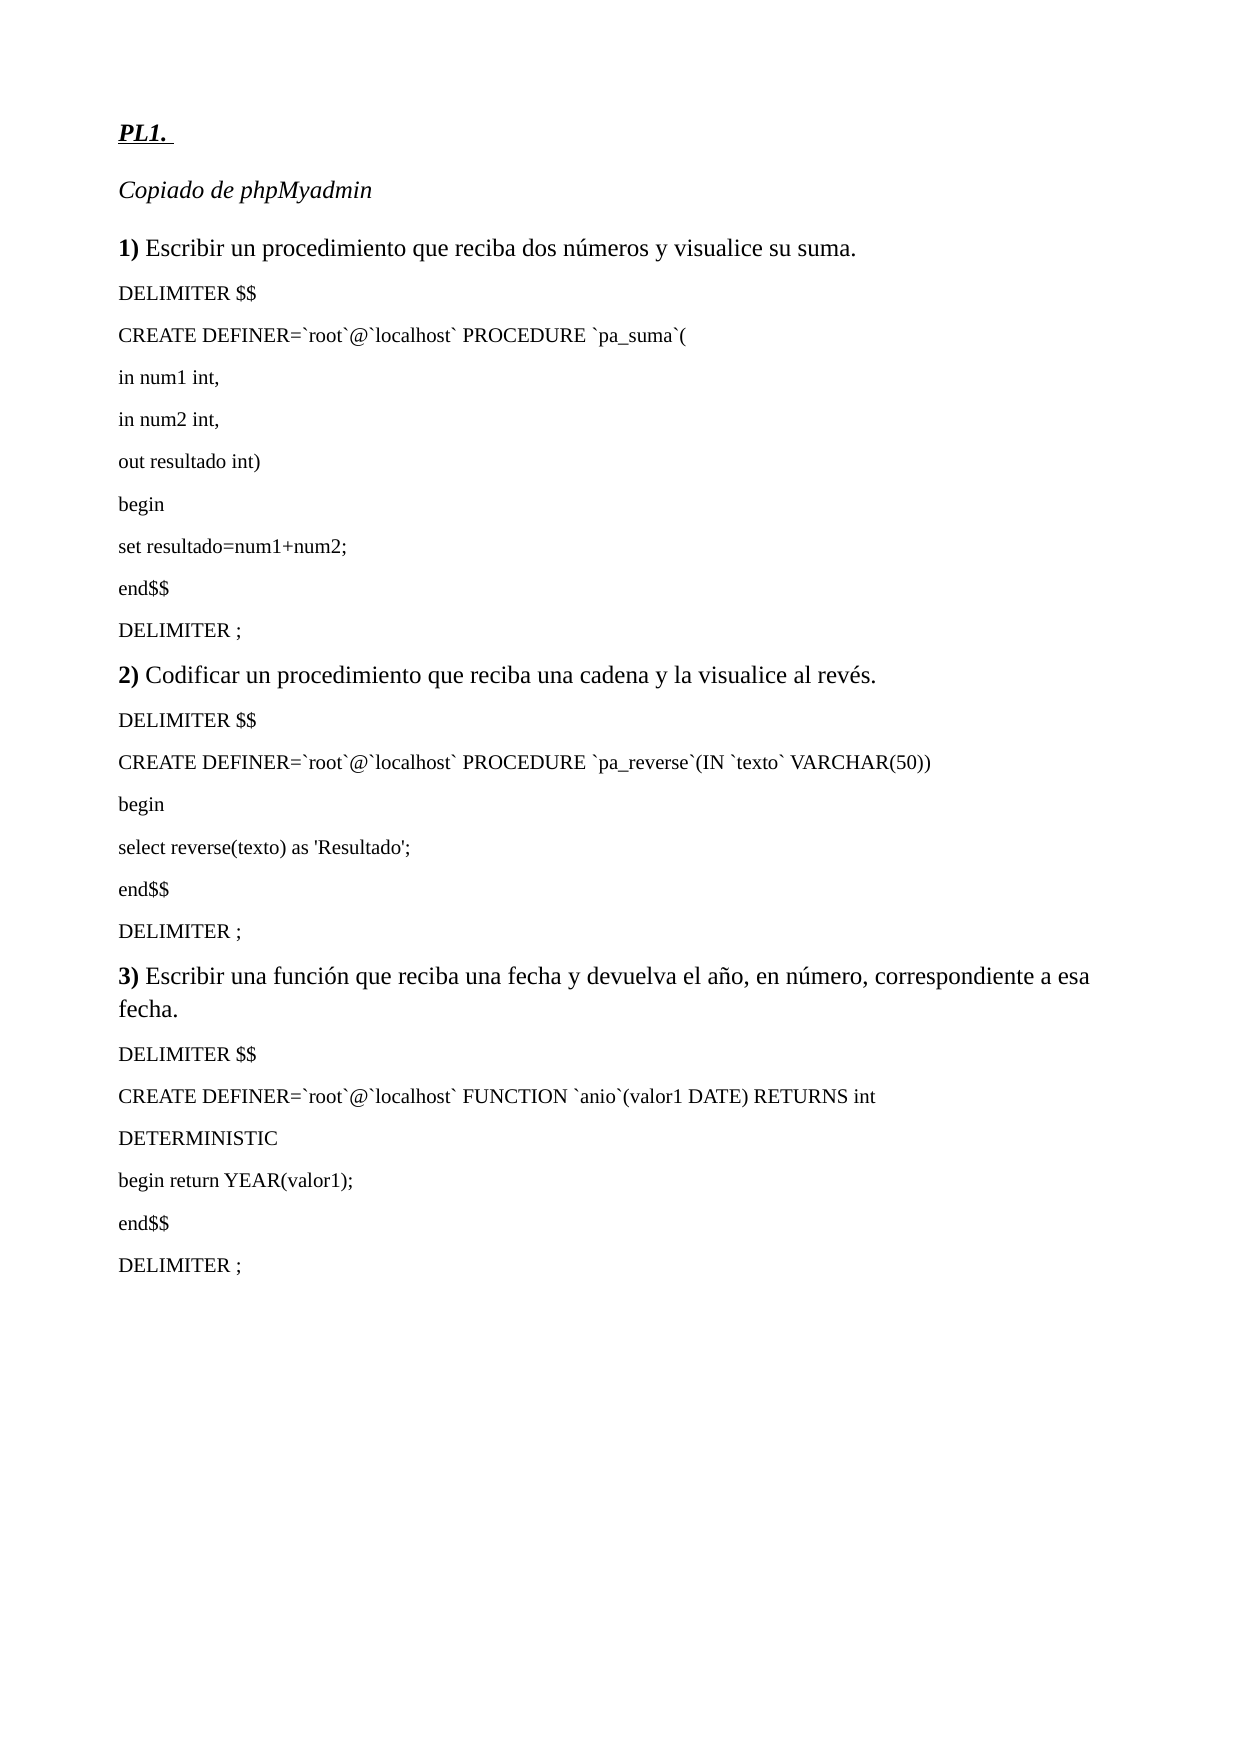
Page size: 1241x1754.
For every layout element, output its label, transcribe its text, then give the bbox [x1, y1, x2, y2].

text in num1 int, [118, 365, 1122, 389]
text out resultado int) [118, 449, 1122, 473]
text in num2 int, [118, 407, 1122, 431]
text CREATE DEFINER=`root`@`localhost` PROCEDURE `pa_reverse`(IN `texto` VARCHAR(50)) [118, 750, 1122, 774]
text CREATE DEFINER=`root`@`localhost` FUNCTION `anio`(valor1 DATE) RETURNS int [118, 1084, 1122, 1108]
text PL1. [118, 118, 1122, 147]
text DELIMITER ; [118, 618, 1122, 642]
text end$$ [118, 576, 1122, 600]
text 1) Escribir un procedimiento que reciba dos números y visualice su suma. [118, 233, 1122, 262]
text end$$ [118, 877, 1122, 901]
text DELIMITER ; [118, 1253, 1122, 1277]
text select reverse(texto) as 'Resultado'; [118, 834, 1122, 859]
text end$$ [118, 1211, 1122, 1234]
text DELIMITER $$ [118, 1042, 1122, 1066]
text DELIMITER $$ [118, 281, 1122, 305]
text begin [118, 492, 1122, 516]
text DELIMITER $$ [118, 708, 1122, 732]
text DELIMITER ; [118, 919, 1122, 943]
text CREATE DEFINER=`root`@`localhost` PROCEDURE `pa_suma`( [118, 323, 1122, 347]
text DETERMINISTIC [118, 1126, 1122, 1150]
text begin return YEAR(valor1); [118, 1168, 1122, 1192]
text begin [118, 792, 1122, 816]
text Copiado de phpMyadmin [118, 176, 1122, 204]
text 3) Escribir una función que reciba una fecha y devuelva el año, en número, correspondiente a esa fecha. [118, 961, 1122, 1023]
text set resultado=num1+num2; [118, 534, 1122, 558]
text 2) Codificar un procedimiento que reciba una cadena y la visualice al revés. [118, 660, 1122, 689]
